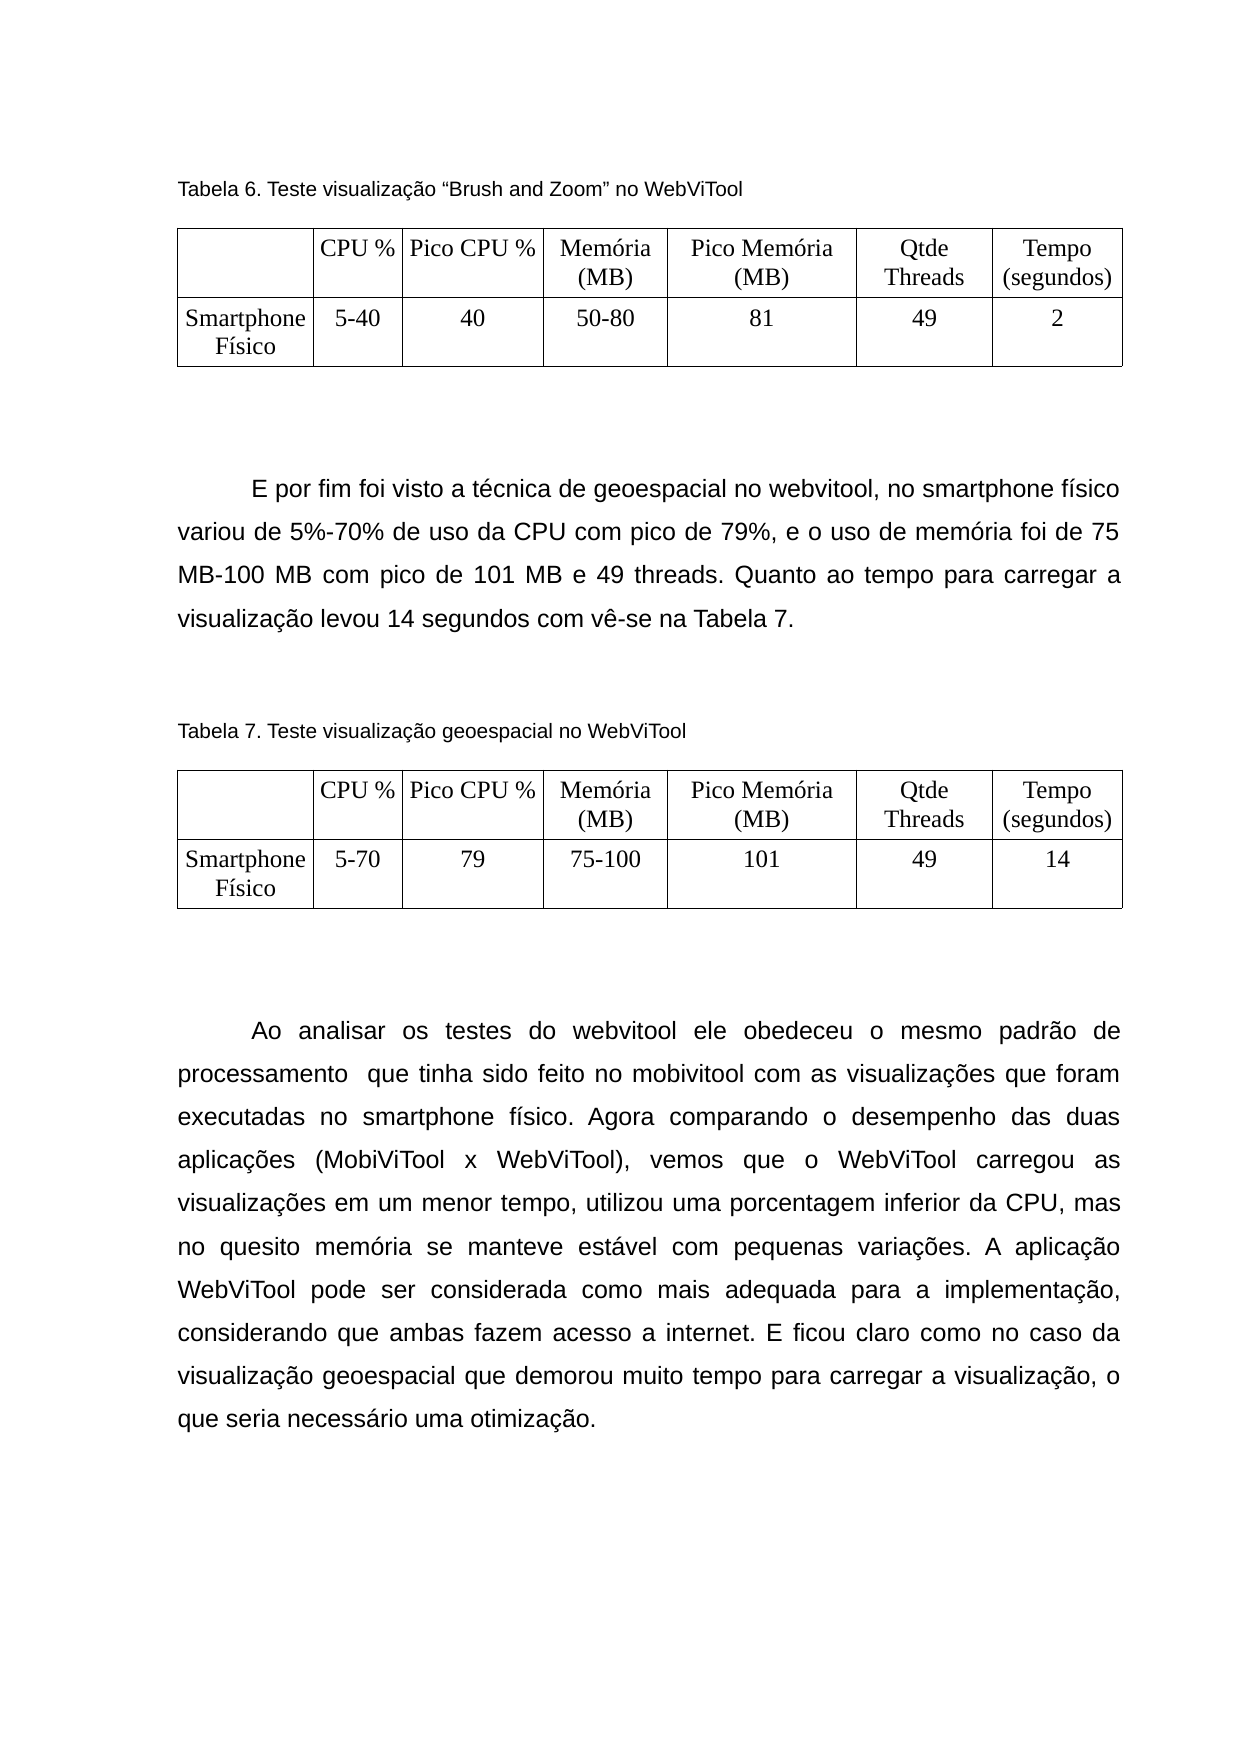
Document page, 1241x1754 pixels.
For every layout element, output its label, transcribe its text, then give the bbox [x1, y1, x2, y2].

table_header CPU % [314, 229, 402, 297]
table_header Pico Memória (MB) [668, 229, 856, 297]
table_cell 5-70 [314, 840, 402, 908]
table_header CPU % [314, 771, 402, 838]
table_cell 5-40 [314, 298, 402, 366]
table_header Memória (MB) [544, 229, 667, 297]
table_cell 2 [993, 298, 1122, 366]
table_cell Smartphone Físico [178, 840, 313, 908]
table_cell 81 [668, 298, 856, 366]
table_header [178, 229, 313, 297]
text E por fim foi visto a técnica de geoespacial no webvitool, no smartphone físico variou de 5%-70% de uso da CPU com pico de 79%, e o uso de memória foi de 75 MB-100 MB com pico de 101 MB e 49 threads. Quanto ao tempo para carregar a visualização levou 14 segundos com vê-se na Tabela 7. [177, 474, 1122, 632]
table_cell 101 [668, 840, 856, 908]
table_cell 75-100 [544, 840, 667, 908]
text Tabela 7. Teste visualização geoespacial no WebViTool [177, 719, 1122, 743]
table_header Tempo (segundos) [993, 771, 1122, 838]
table_header Memória (MB) [544, 771, 667, 838]
table_cell 49 [857, 298, 992, 366]
table_header Pico CPU % [403, 771, 543, 838]
table_header Pico Memória (MB) [668, 771, 856, 838]
text Tabela 6. Teste visualização “Brush and Zoom” no WebViTool [177, 177, 1122, 201]
table_header Tempo (segundos) [993, 229, 1122, 297]
table_cell 50-80 [544, 298, 667, 366]
text Ao analisar os testes do webvitool ele obedeceu o mesmo padrão de processamento que tinha sido feito no mobivitool com as visualizações que foram executadas no smartphone físico. Agora comparando o desempenho das duas aplicações (MobiViTool x WebViTool), vemos que o WebViTool carregou as visualizações em um menor tempo, utilizou uma porcentagem inferior da CPU, mas no quesito memória se manteve estável com pequenas variações. A aplicação WebViTool pode ser considerada como mais adequada para a implementação, considerando que ambas fazem acesso a internet. E ficou claro como no caso da visualização geoespacial que demorou muito tempo para carregar a visualização, o que seria necessário uma otimização. [177, 1016, 1122, 1433]
table_cell 14 [993, 840, 1122, 908]
table_header Qtde Threads [857, 229, 992, 297]
table_cell 49 [857, 840, 992, 908]
table_header [178, 771, 313, 838]
table_header Pico CPU % [403, 229, 543, 297]
table_cell Smartphone Físico [178, 298, 313, 366]
table_cell 79 [403, 840, 543, 908]
table_header Qtde Threads [857, 771, 992, 838]
table_cell 40 [403, 298, 543, 366]
